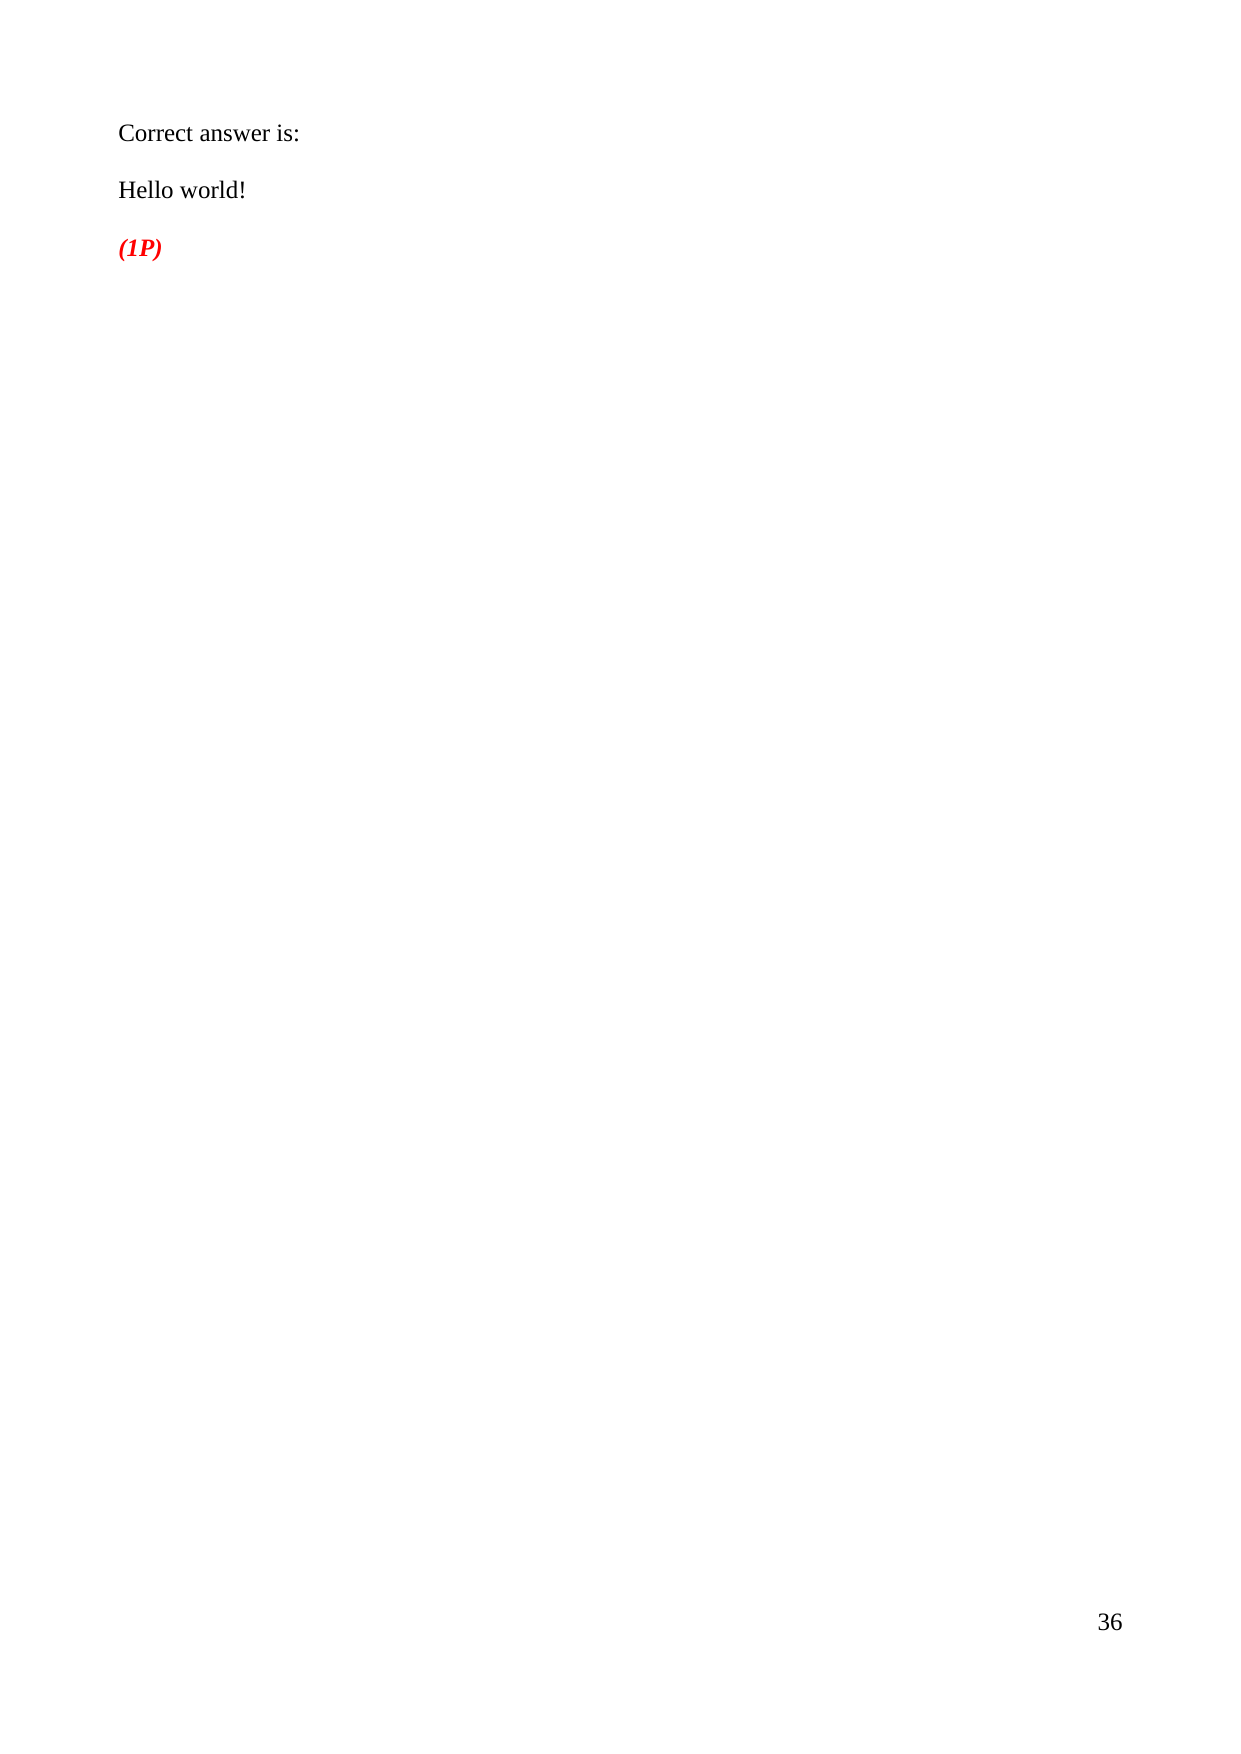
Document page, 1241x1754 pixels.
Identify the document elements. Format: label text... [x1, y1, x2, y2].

text Hello world! [118, 176, 1122, 204]
text (1P) [118, 233, 1122, 262]
text Correct answer is: [118, 118, 1122, 147]
